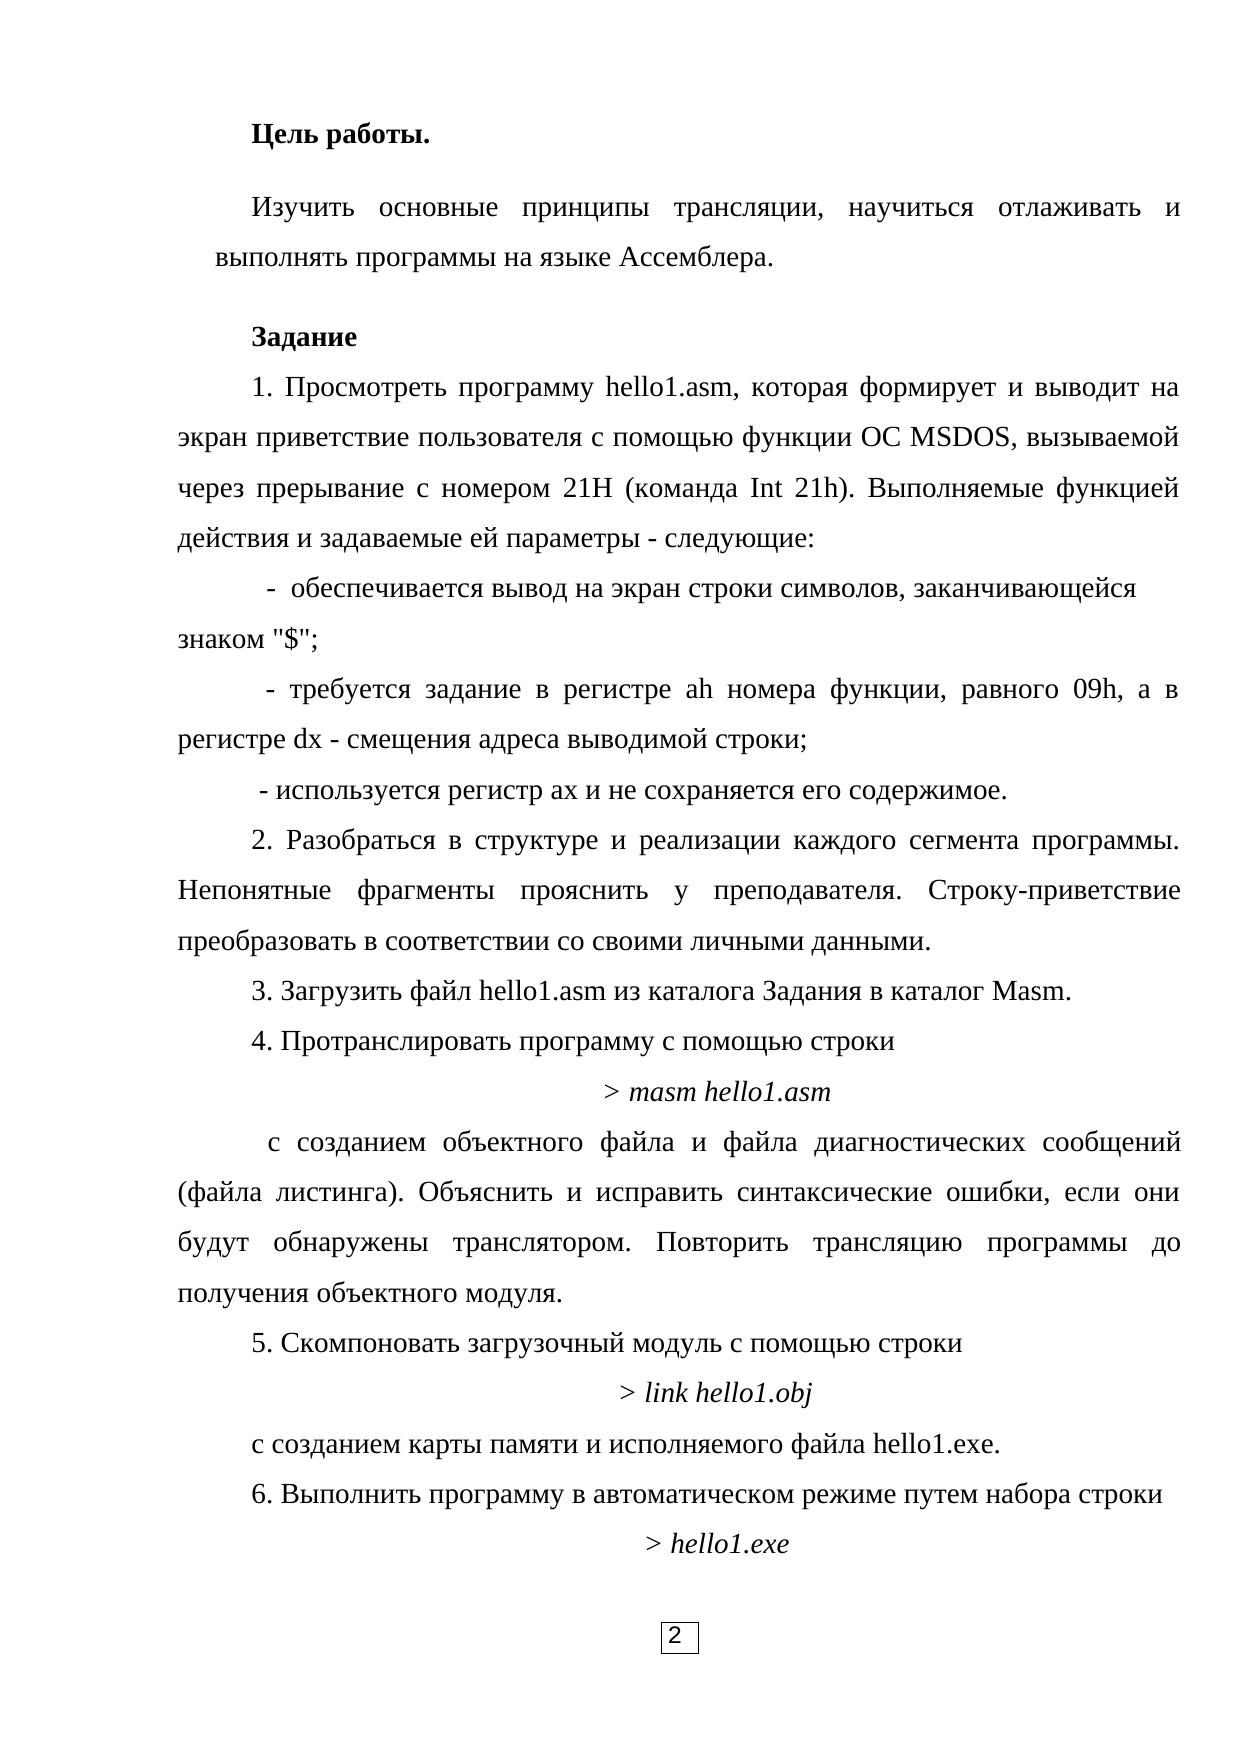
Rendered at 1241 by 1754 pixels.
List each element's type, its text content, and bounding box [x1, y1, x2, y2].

text > masm hello1.asm [602, 1074, 1205, 1107]
text с созданием карты памяти и исполняемого файла hello1.exe. [251, 1426, 1205, 1459]
text c созданием объектного файла и файла диагностических сообщений (файла листинга). Объяснить и исправить синтаксические ошибки, если они будут обнаружены транслятором. Повторить трансляцию программы до получения объектного модуля. [177, 1124, 1181, 1308]
list Загрузить файл hello1.asm из каталога Задания в каталог Masm. [251, 973, 1205, 1007]
list требуется задание в регистре ah номера функции, равного 09h, а в регистре dx - смещения адреса выводимой строки; [177, 671, 1181, 755]
subtitle Задание [251, 319, 1205, 352]
list обеспечивается вывод на экран строки символов, заканчивающейся знаком "$"; [177, 571, 1180, 654]
list Скомпоновать загрузочный модуль с помощью строки [251, 1325, 1205, 1359]
text > hello1.exe [643, 1526, 1205, 1560]
list Протранслировать программу с помощью строки [251, 1023, 1205, 1057]
text - используется регистр ax и не сохраняется его содержимое. [258, 772, 1205, 805]
list Разобраться в структуре и реализации каждого сегмента программы. Непонятные фрагменты прояснить у преподавателя. Строку-приветствие преобразовать в соответствии со своими личными данными. [177, 822, 1181, 956]
text Изучить основные принципы трансляции, научиться отлаживать и выполнять программы на языке Ассемблера. [215, 189, 1181, 273]
subtitle Цель работы. [251, 116, 1205, 150]
list Выполнить программу в автоматическом режиме путем набора строки [251, 1476, 1205, 1510]
text > link hello1.obj [258, 1376, 1174, 1409]
list Просмотреть программу hello1.asm, которая формирует и выводит на экран приветствие пользователя с помощью функции ОС MSDOS, вызываемой через прерывание с номером 21H (команда Int 21h). Выполняемые функцией действия и задаваемые ей параметры - следующие: [177, 369, 1181, 554]
